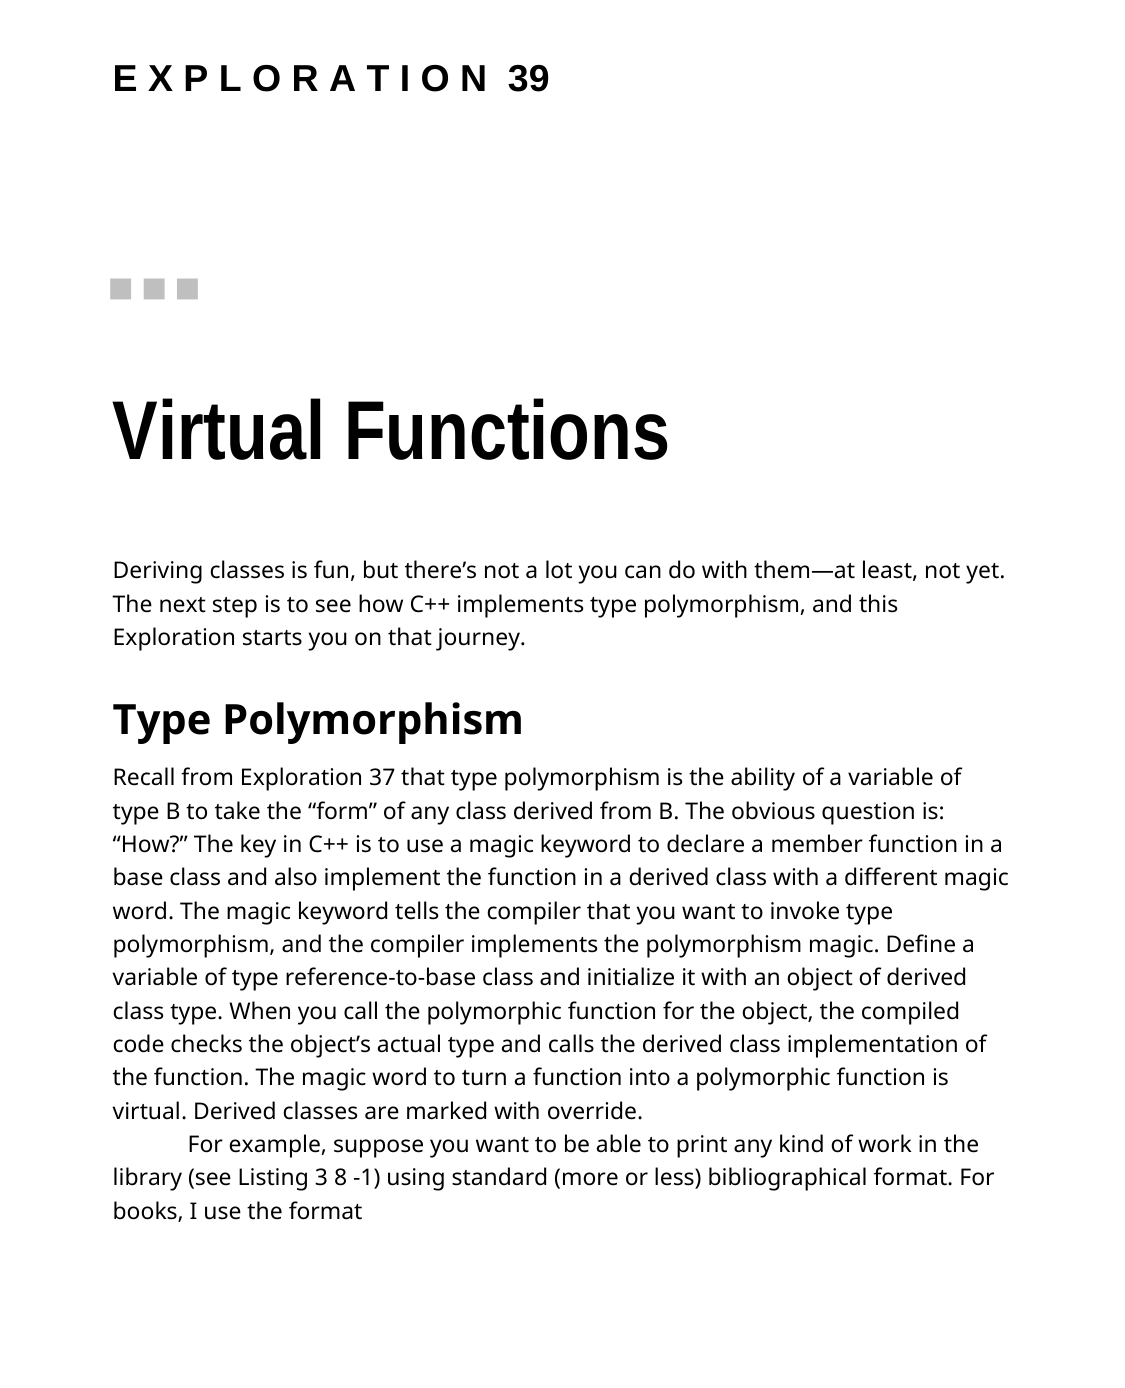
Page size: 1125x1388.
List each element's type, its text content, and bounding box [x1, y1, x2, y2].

text Recall from Exploration 37 that type polymorphism is the ability of a variable of type B to take the “form” of any class derived from B. The obvious question is: “How?” The key in C++ is to use a magic keyword to declare a member function in a base class and also implement the function in a derived class with a different magic word. The magic keyword tells the compiler that you want to invoke type polymorphism, and the compiler implements the polymorphism magic. Define a variable of type reference-to-base class and initialize it with an object of derived class type. When you call the polymorphic function for the object, the compiled code checks the object’s actual type and calls the derived class implementation of the function. The magic word to turn a function into a polymorphic function is virtual. Derived classes are marked with override. [112, 759, 1012, 1126]
subtitle Type Polymorphism [112, 690, 1012, 747]
title Virtual Functions [112, 382, 1012, 477]
text For example, suppose you want to be able to print any kind of work in the library (see Listing 3 8 -1) using standard (more or less) bibliographical format. For books, I use the format [112, 1126, 1012, 1226]
text Deriving classes is fun, but there’s not a lot you can do with them—at least, not yet. The next step is to see how C++ implements type polymorphism, and this Exploration starts you on that journey. [112, 552, 1012, 652]
